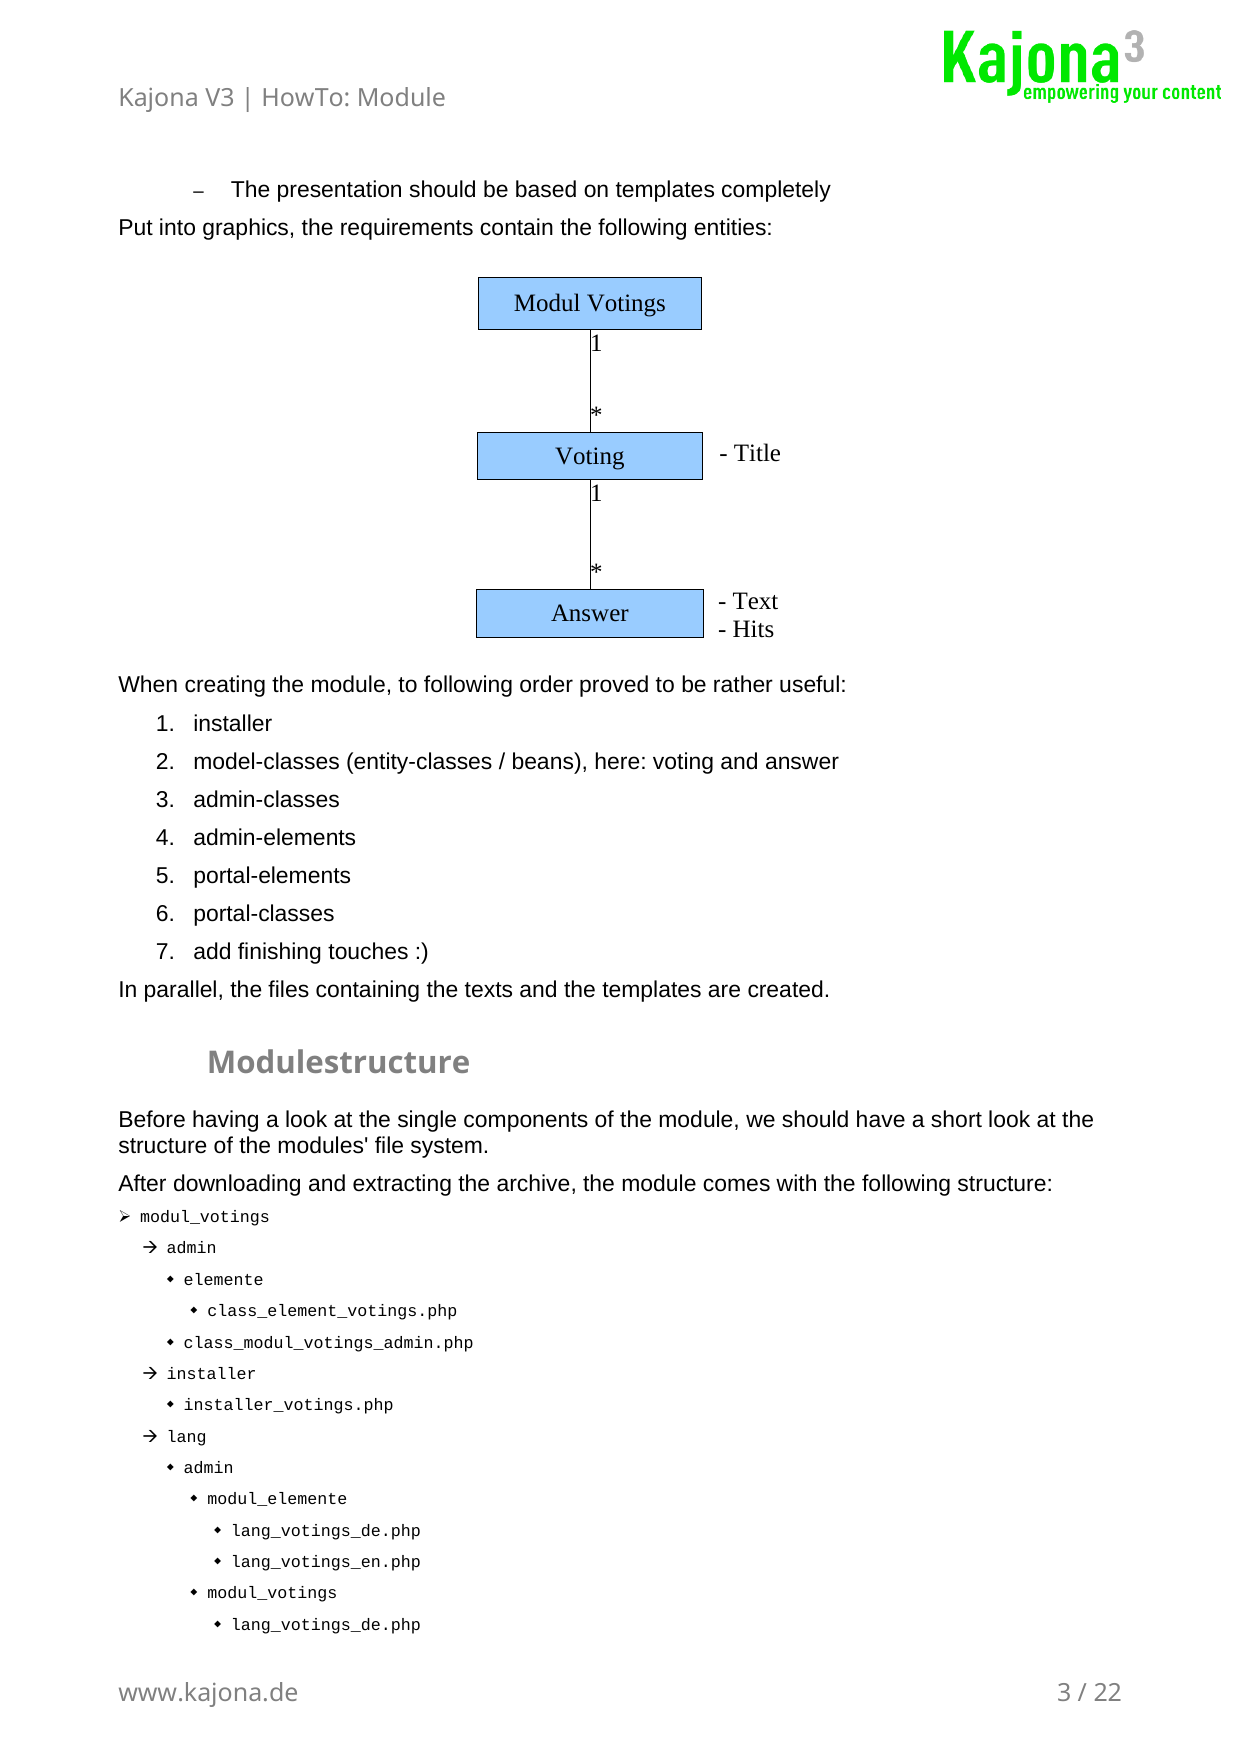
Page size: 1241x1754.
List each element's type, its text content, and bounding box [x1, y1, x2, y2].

list installer [142, 1366, 1122, 1384]
list lang [142, 1428, 1122, 1447]
list portal-elements [156, 863, 1122, 888]
list admin [165, 1459, 1122, 1478]
text Before having a look at the single components of the module, we should have a short look at the structure of the modules' file system. [118, 1107, 1122, 1158]
subtitle Modulestructure [118, 1040, 1122, 1083]
list admin-classes [156, 787, 1122, 812]
picture [944, 30, 1221, 103]
list modul_votings [189, 1585, 1122, 1604]
list portal-classes [156, 901, 1122, 927]
list installer_votings.php [165, 1397, 1122, 1416]
list The presentation should be based on templates completely [193, 177, 1122, 202]
list elemente [165, 1271, 1122, 1290]
list lang_votings_de.php [213, 1616, 1122, 1635]
text Put into graphics, the requirements contain the following entities: [118, 215, 1122, 240]
list lang_votings_de.php [213, 1522, 1122, 1541]
list class_modul_votings_admin.php [165, 1334, 1122, 1353]
list modul_votings [118, 1209, 1122, 1228]
text After downloading and extracting the archive, the module comes with the following structure: [118, 1171, 1122, 1196]
list admin-elements [156, 825, 1122, 850]
list add finishing touches :) [156, 939, 1122, 965]
list installer [156, 710, 1122, 736]
list lang_votings_en.php [213, 1554, 1122, 1572]
text In parallel, the files containing the texts and the templates are created. [118, 977, 1122, 1003]
list admin [142, 1240, 1122, 1259]
list model-classes (entity-classes / beans), here: voting and answer [156, 748, 1122, 774]
text When creating the module, to following order proved to be rather useful: [118, 672, 1122, 698]
list class_element_votings.php [189, 1303, 1122, 1322]
list modul_elemente [189, 1491, 1122, 1510]
